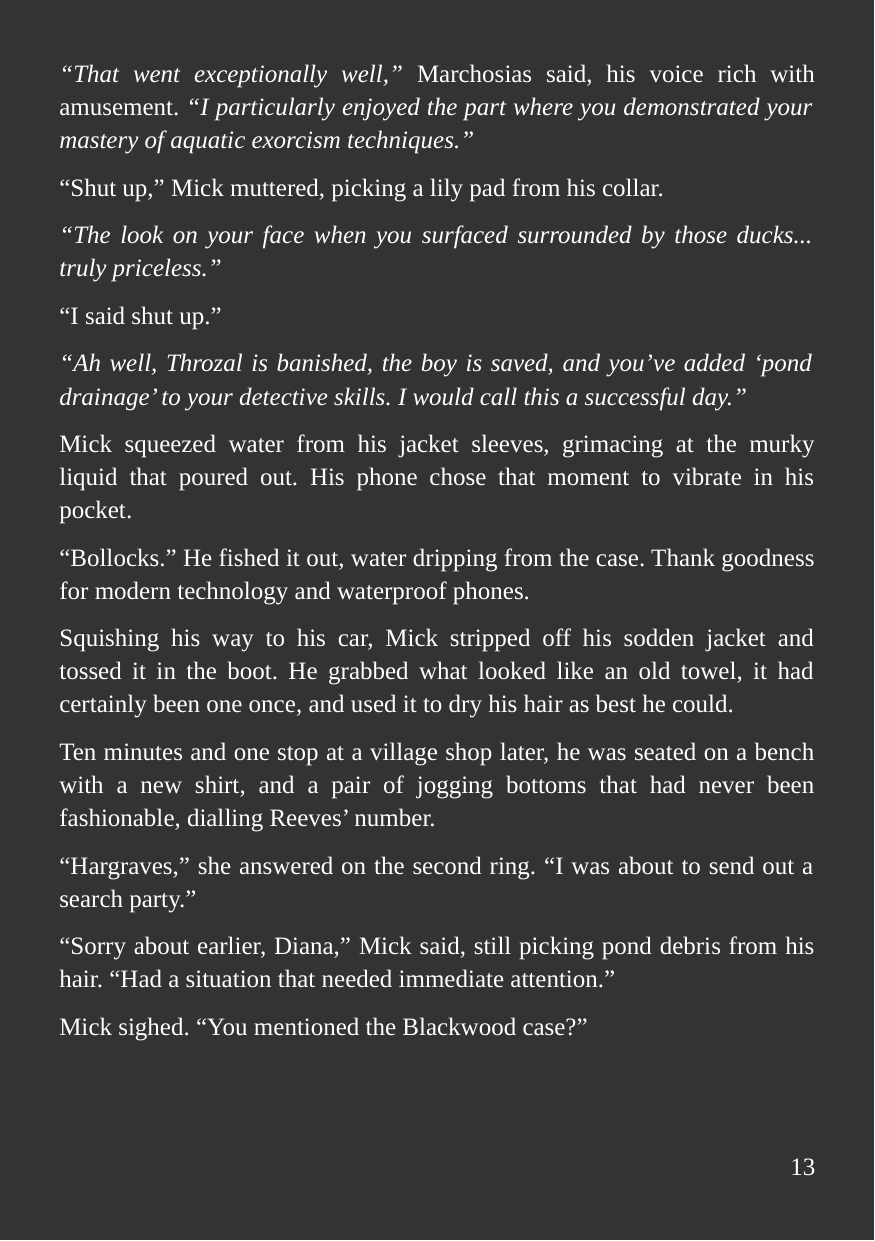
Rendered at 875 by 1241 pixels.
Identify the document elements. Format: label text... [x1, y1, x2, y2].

text Mick sighed. “You mentioned the Blackwood case?” [59, 1012, 815, 1041]
text “Shut up,” Mick muttered, picking a lily pad from his collar. [59, 173, 815, 201]
text “That went exceptionally well,” Marchosias said, his voice rich with amusement. “I particularly enjoyed the part where you demonstrated your mastery of aquatic exorcism techniques.” [59, 59, 815, 154]
text “Hargraves,” she answered on the second ring. “I was about to send out a search party.” [59, 851, 815, 912]
text Ten minutes and one stop at a village shop later, he was seated on a bench with a new shirt, and a pair of jogging bottoms that had never been fashionable, dialling Reeves’ number. [59, 737, 815, 832]
text “Ah well, Throzal is banished, the boy is saved, and you’ve added ‘pond drainage’ to your detective skills. I would call this a successful day.” [59, 348, 815, 410]
text “Bollocks.” He fished it out, water dripping from the case. Thank goodness for modern technology and waterproof phones. [59, 543, 815, 604]
text “The look on your face when you surfaced surrounded by those ducks... truly priceless.” [59, 220, 815, 282]
text “I said shut up.” [59, 301, 815, 330]
text “Sorry about earlier, Diana,” Mick said, still picking pond debris from his hair. “Had a situation that needed immediate attention.” [59, 931, 815, 993]
text Mick squeezed water from his jacket sleeves, grimacing at the murky liquid that poured out. His phone chose that moment to vibrate in his pocket. [59, 429, 815, 524]
text Squishing his way to his car, Mick stripped off his sodden jacket and tossed it in the boot. He grabbed what looked like an old towel, it had certainly been one once, and used it to dry his hair as best he could. [59, 623, 815, 718]
